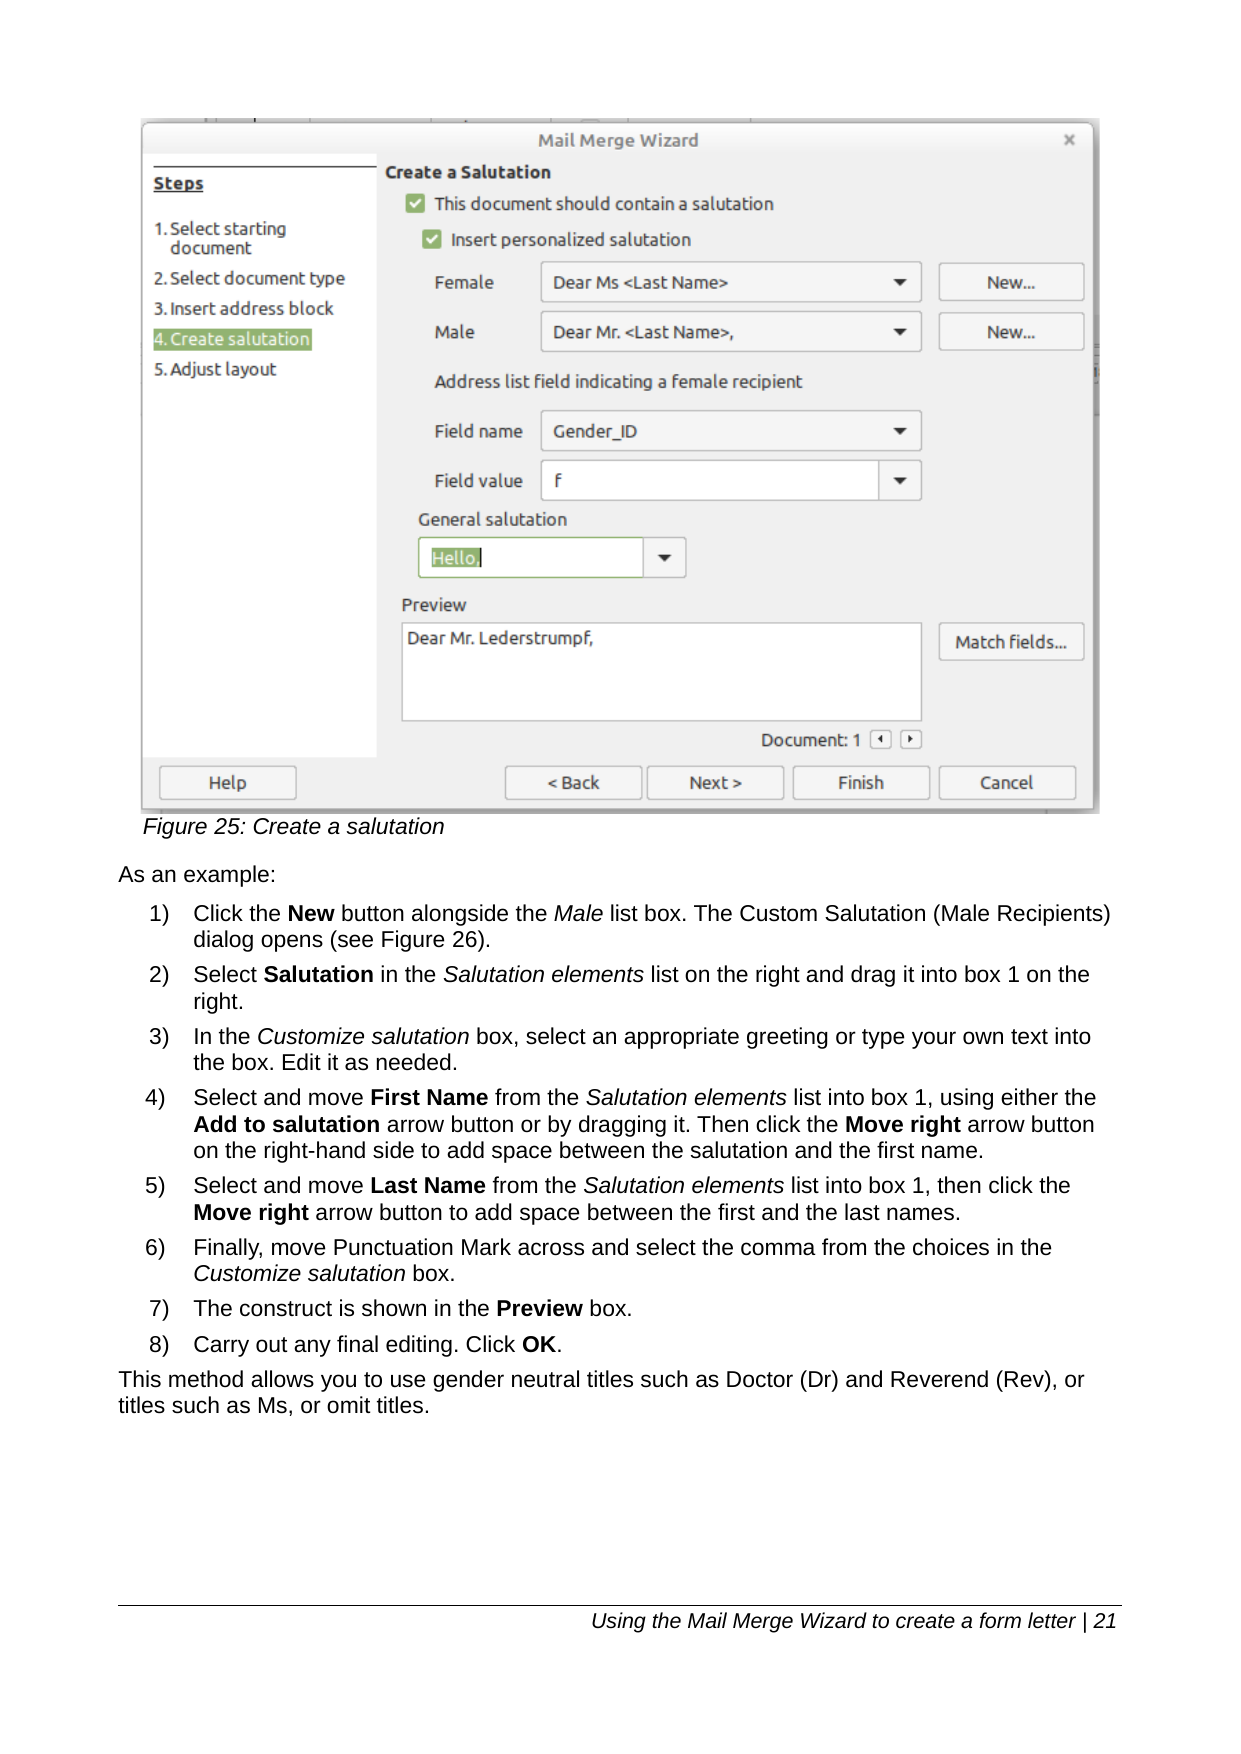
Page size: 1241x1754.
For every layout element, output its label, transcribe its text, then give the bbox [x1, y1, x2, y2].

list Click the New button alongside the Male list box. The Custom Salutation (Male Recipients) dialog opens (see Figure 26). [169, 900, 1122, 952]
list Select and move First Name from the Salutation elements list into box 1, using either the Add to salutation arrow button or by dragging it. Then click the Move right arrow button on the right-hand side to add space between the salutation and the first name. [165, 1084, 1122, 1163]
list As an example: [118, 861, 1122, 887]
list Finally, move Punctuation Mark across and select the comma from the choices in the Customize salutation box. [165, 1234, 1122, 1287]
text Figure 25: Create a salutation [143, 814, 1097, 839]
picture [140, 118, 1100, 814]
list Select Salutation in the Salutation elements list on the right and drag it into box 1 on the right. [169, 961, 1122, 1014]
text This method allows you to use gender neutral titles such as Doctor (Dr) and Reverend (Rev), or titles such as Ms, or omit titles. [118, 1366, 1122, 1418]
list In the Customize salutation box, select an appropriate greeting or type your own text into the box. Edit it as needed. [169, 1023, 1122, 1076]
list Select and move Last Name from the Salutation elements list into box 1, then click the Move right arrow button to add space between the first and the last names. [165, 1172, 1122, 1225]
list The construct is shown in the Preview box. [169, 1295, 1122, 1322]
list Carry out any final editing. Click OK. [169, 1331, 1122, 1357]
